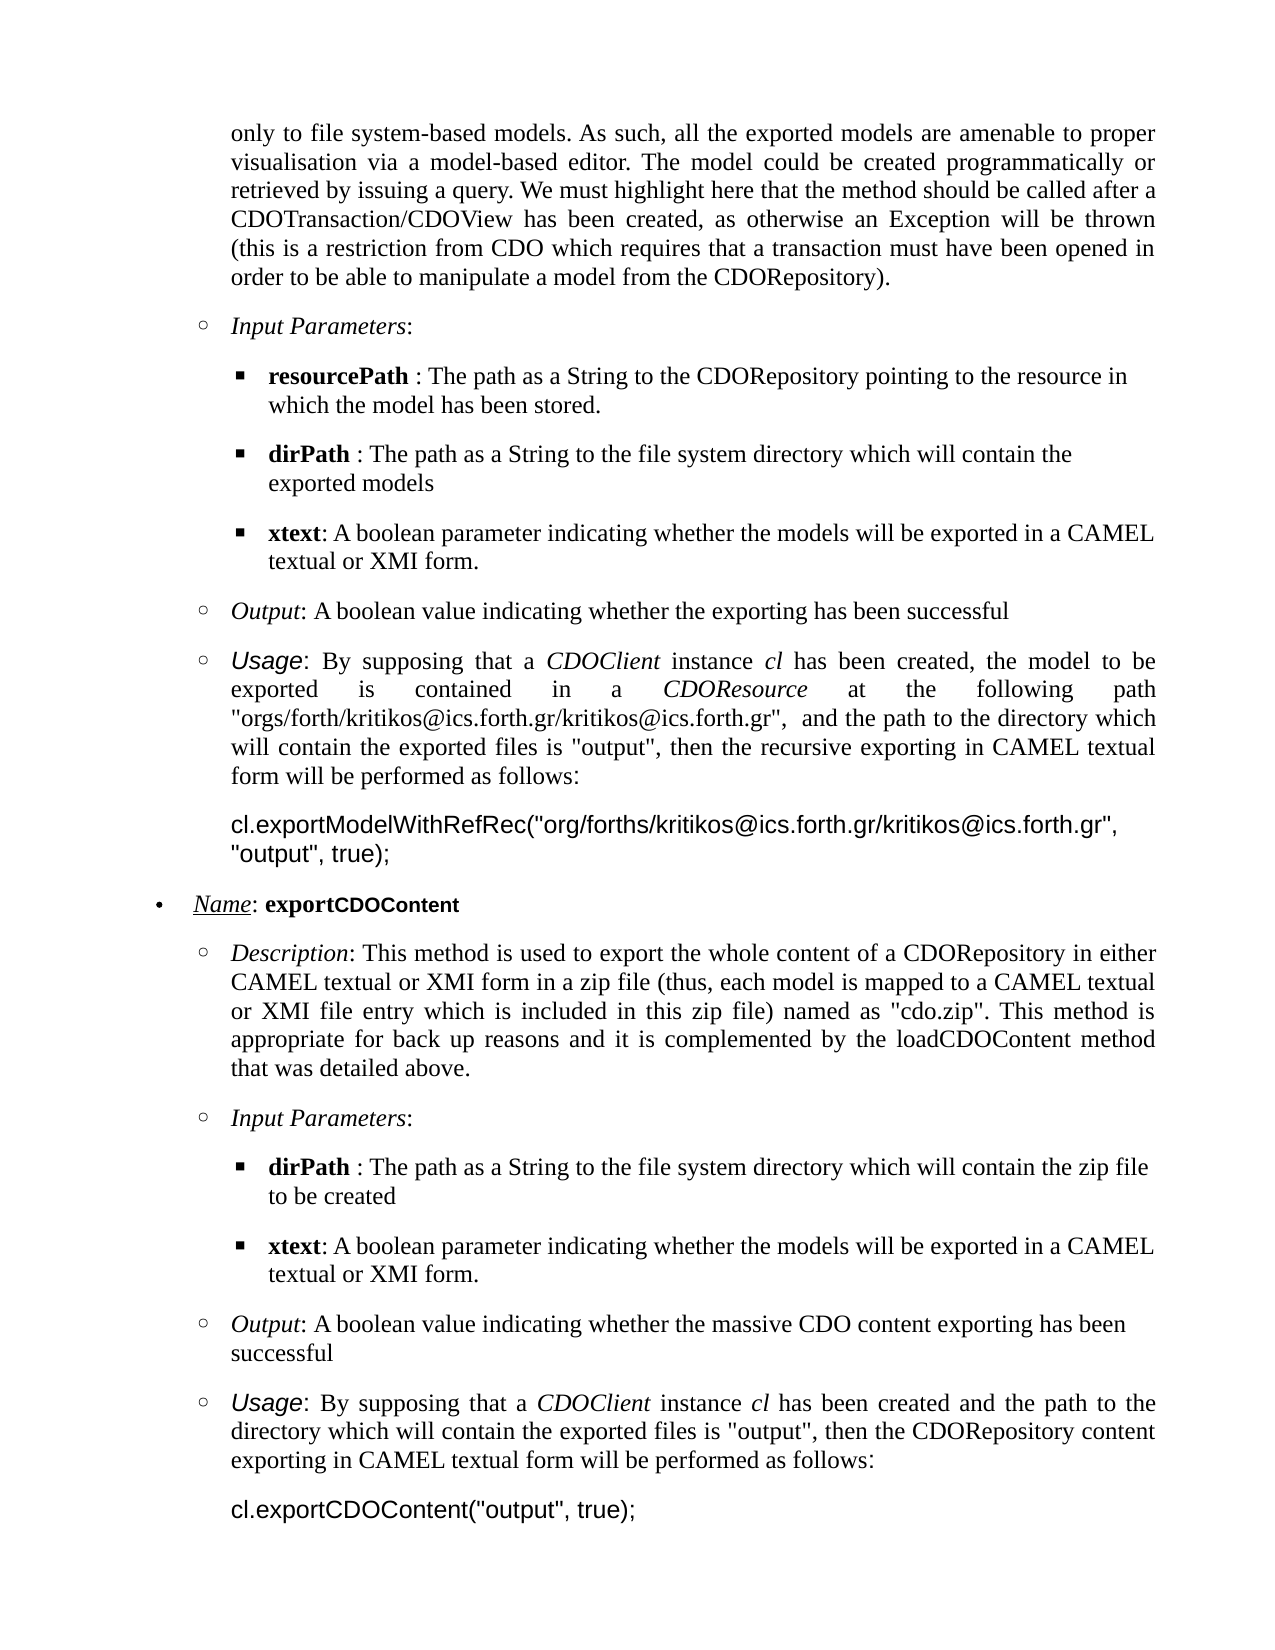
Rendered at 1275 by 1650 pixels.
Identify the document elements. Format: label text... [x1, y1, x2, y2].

list resourcePath : The path as a String to the CDORepository pointing to the resource in which the model has been stored. [231, 361, 1157, 418]
list Output: A boolean value indicating whether the massive CDO content exporting has been successful [193, 1309, 1157, 1367]
list Usage: By supposing that a CDOClient instance cl has been created and the path to the directory which will contain the exported files is "output", then the CDORepository content exporting in CAMEL textual form will be performed as follows: [193, 1387, 1157, 1474]
list Input Parameters: [193, 1103, 1157, 1132]
list only to file system-based models. As such, all the exported models are amenable to proper visualisation via a model-based editor. The model could be created programmatically or retrieved by issuing a query. We must highlight here that the method should be called after a CDOTransaction/CDOView has been created, as otherwise an Exception will be thrown (this is a restriction from CDO which requires that a transaction must have been opened in order to be able to manipulate a model from the CDORepository). [193, 118, 1157, 291]
list Output: A boolean value indicating whether the exporting has been successful [193, 596, 1157, 625]
list Input Parameters: [193, 311, 1157, 340]
list cl.exportModelWithRefRec("org/forths/kritikos@ics.forth.gr/kritikos@ics.forth.gr", "output", true); [193, 810, 1157, 868]
list Description: This method is used to export the whole content of a CDORepository in either CAMEL textual or XMI form in a zip file (thus, each model is mapped to a CAMEL textual or XMI file entry which is included in this zip file) named as "cdo.zip". This method is appropriate for back up reasons and it is complemented by the loadCDOContent method that was detailed above. [193, 938, 1157, 1082]
list Name: exportCDOContent [156, 889, 1157, 917]
list dirPath : The path as a String to the file system directory which will contain the zip file to be created [231, 1152, 1157, 1210]
list xtext: A boolean parameter indicating whether the models will be exported in a CAMEL textual or XMI form. [231, 518, 1157, 575]
list cl.exportCDOContent("output", true); [193, 1495, 1157, 1523]
list Usage: By supposing that a CDOClient instance cl has been created, the model to be exported is contained in a CDOResource at the following path "orgs/forth/kritikos@ics.forth.gr/kritikos@ics.forth.gr", and the path to the directory which will contain the exported files is "output", then the recursive exporting in CAMEL textual form will be performed as follows: [193, 646, 1157, 789]
list xtext: A boolean parameter indicating whether the models will be exported in a CAMEL textual or XMI form. [231, 1231, 1157, 1288]
list dirPath : The path as a String to the file system directory which will contain the exported models [231, 439, 1157, 497]
